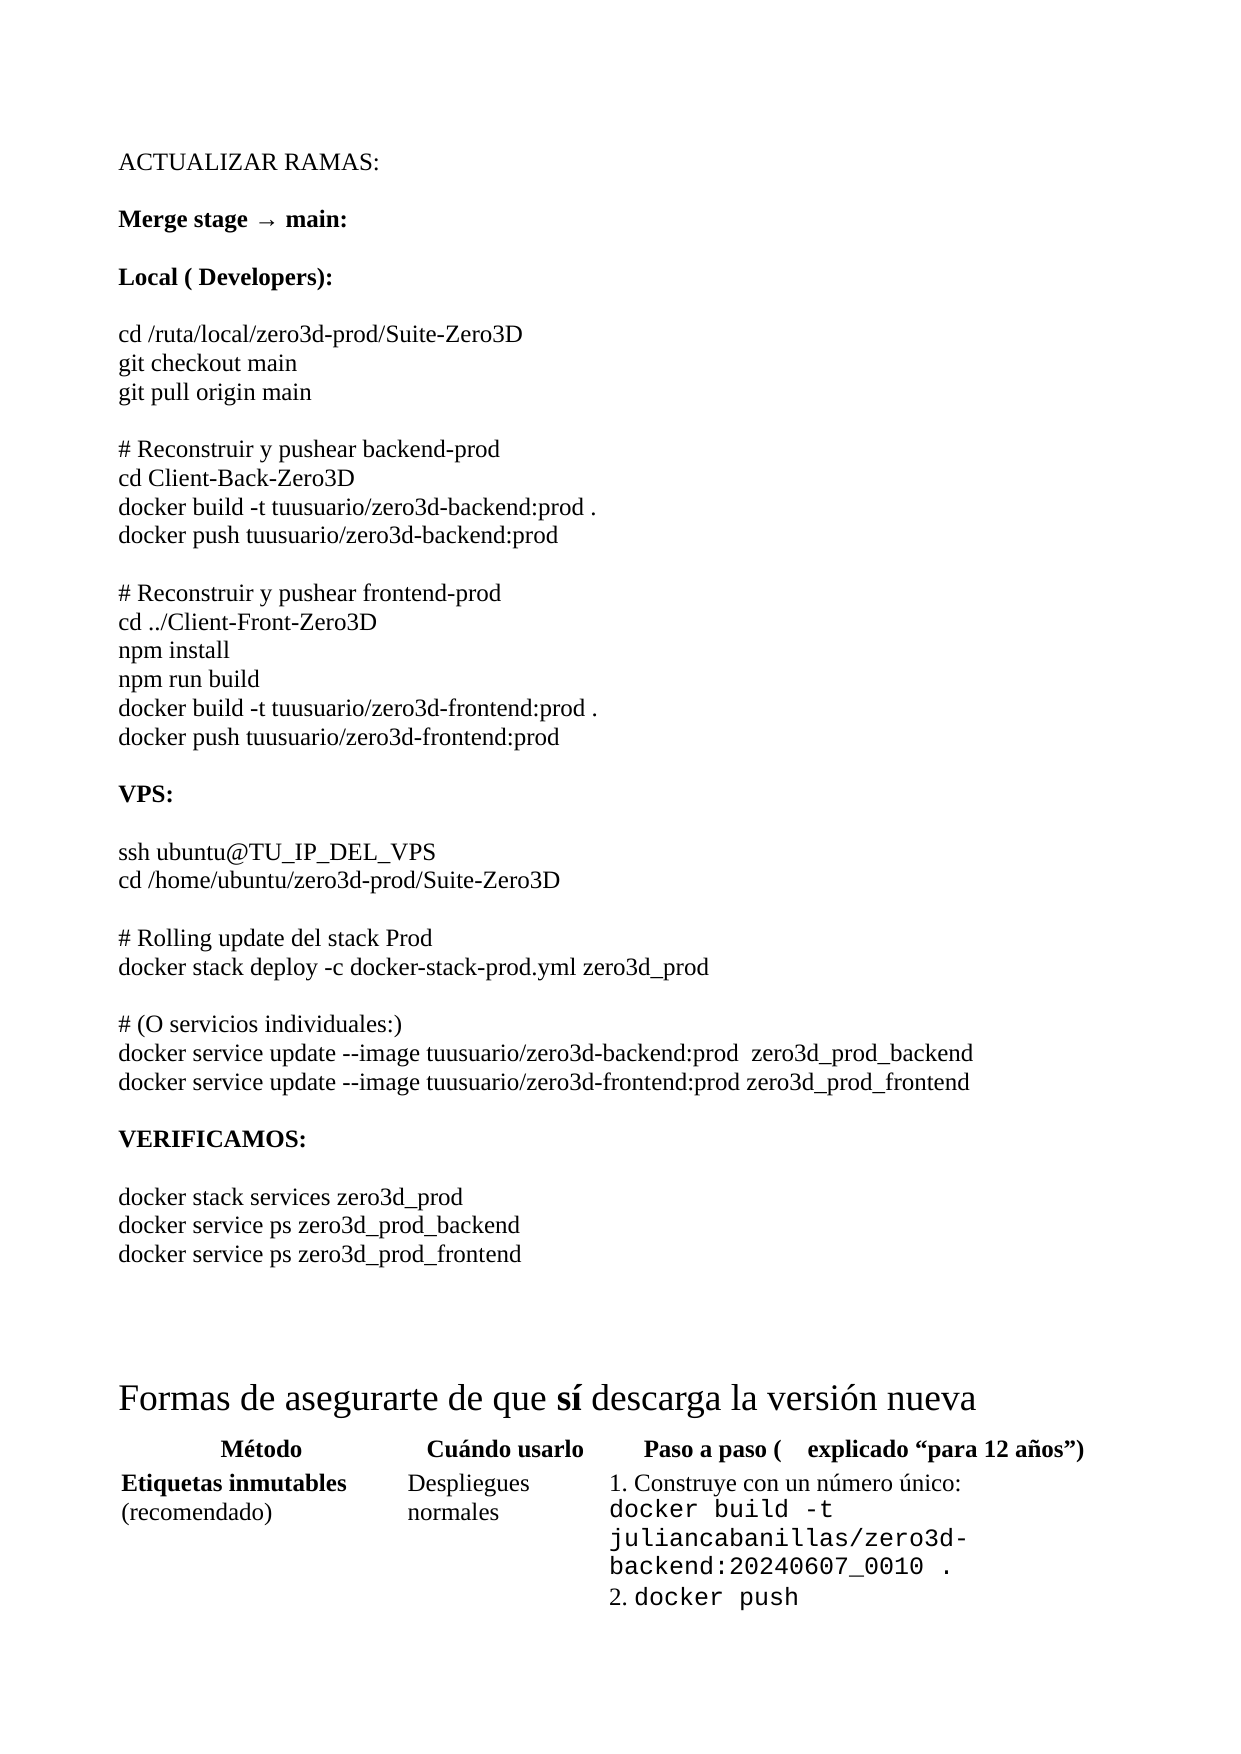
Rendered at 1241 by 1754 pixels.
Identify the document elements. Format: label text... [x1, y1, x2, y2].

subtitle Formas de asegurarte de que sí descarga la versión nueva [118, 1375, 1122, 1418]
text git pull origin main [118, 377, 1122, 406]
table_cell Etiquetas inmutables (recomendado) [118, 1465, 404, 1616]
table_header Cuándo usarlo [405, 1431, 606, 1465]
text cd /home/ubuntu/zero3d-prod/Suite-Zero3D [118, 866, 1122, 894]
text # Reconstruir y pushear backend-prod [118, 434, 1122, 463]
table_cell 1. Construye con un número único: docker build -t juliancabanillas/zero3d-backend:20240607_0010 . 2. docker push [606, 1465, 1122, 1616]
text docker service update --image tuusuario/zero3d-frontend:prod zero3d_prod_frontend [118, 1067, 1122, 1096]
text docker service ps zero3d_prod_frontend [118, 1239, 1122, 1268]
text # Reconstruir y pushear frontend-prod [118, 578, 1122, 607]
text VPS: [118, 779, 1122, 808]
text docker build -t tuusuario/zero3d-frontend:prod . [118, 693, 1122, 722]
text Merge stage → main: [118, 204, 1122, 233]
text VERIFICAMOS: [118, 1124, 1122, 1153]
text docker build -t tuusuario/zero3d-backend:prod . [118, 492, 1122, 521]
text docker push tuusuario/zero3d-frontend:prod [118, 722, 1122, 751]
text npm install [118, 636, 1122, 664]
text # (O servicios individuales:) [118, 1009, 1122, 1038]
text docker service ps zero3d_prod_backend [118, 1211, 1122, 1239]
text # Rolling update del stack Prod [118, 923, 1122, 952]
text git checkout main [118, 348, 1122, 377]
text docker service update --image tuusuario/zero3d-backend:prod zero3d_prod_backend [118, 1038, 1122, 1067]
table_header Paso a paso (👦 explicado “para 12 años”) [606, 1431, 1122, 1465]
text cd ../Client-Front-Zero3D [118, 607, 1122, 636]
text ACTUALIZAR RAMAS: [118, 147, 1122, 176]
text docker push tuusuario/zero3d-backend:prod [118, 521, 1122, 549]
text Local ( Developers): [118, 262, 1122, 291]
text cd Client-Back-Zero3D [118, 463, 1122, 492]
text ssh ubuntu@TU_IP_DEL_VPS [118, 837, 1122, 866]
text cd /ruta/local/zero3d-prod/Suite-Zero3D [118, 319, 1122, 348]
table_header Método [118, 1431, 404, 1465]
text npm run build [118, 664, 1122, 693]
text docker stack deploy -c docker-stack-prod.yml zero3d_prod [118, 952, 1122, 981]
text docker stack services zero3d_prod [118, 1182, 1122, 1211]
table_cell Despliegues normales [405, 1465, 606, 1616]
